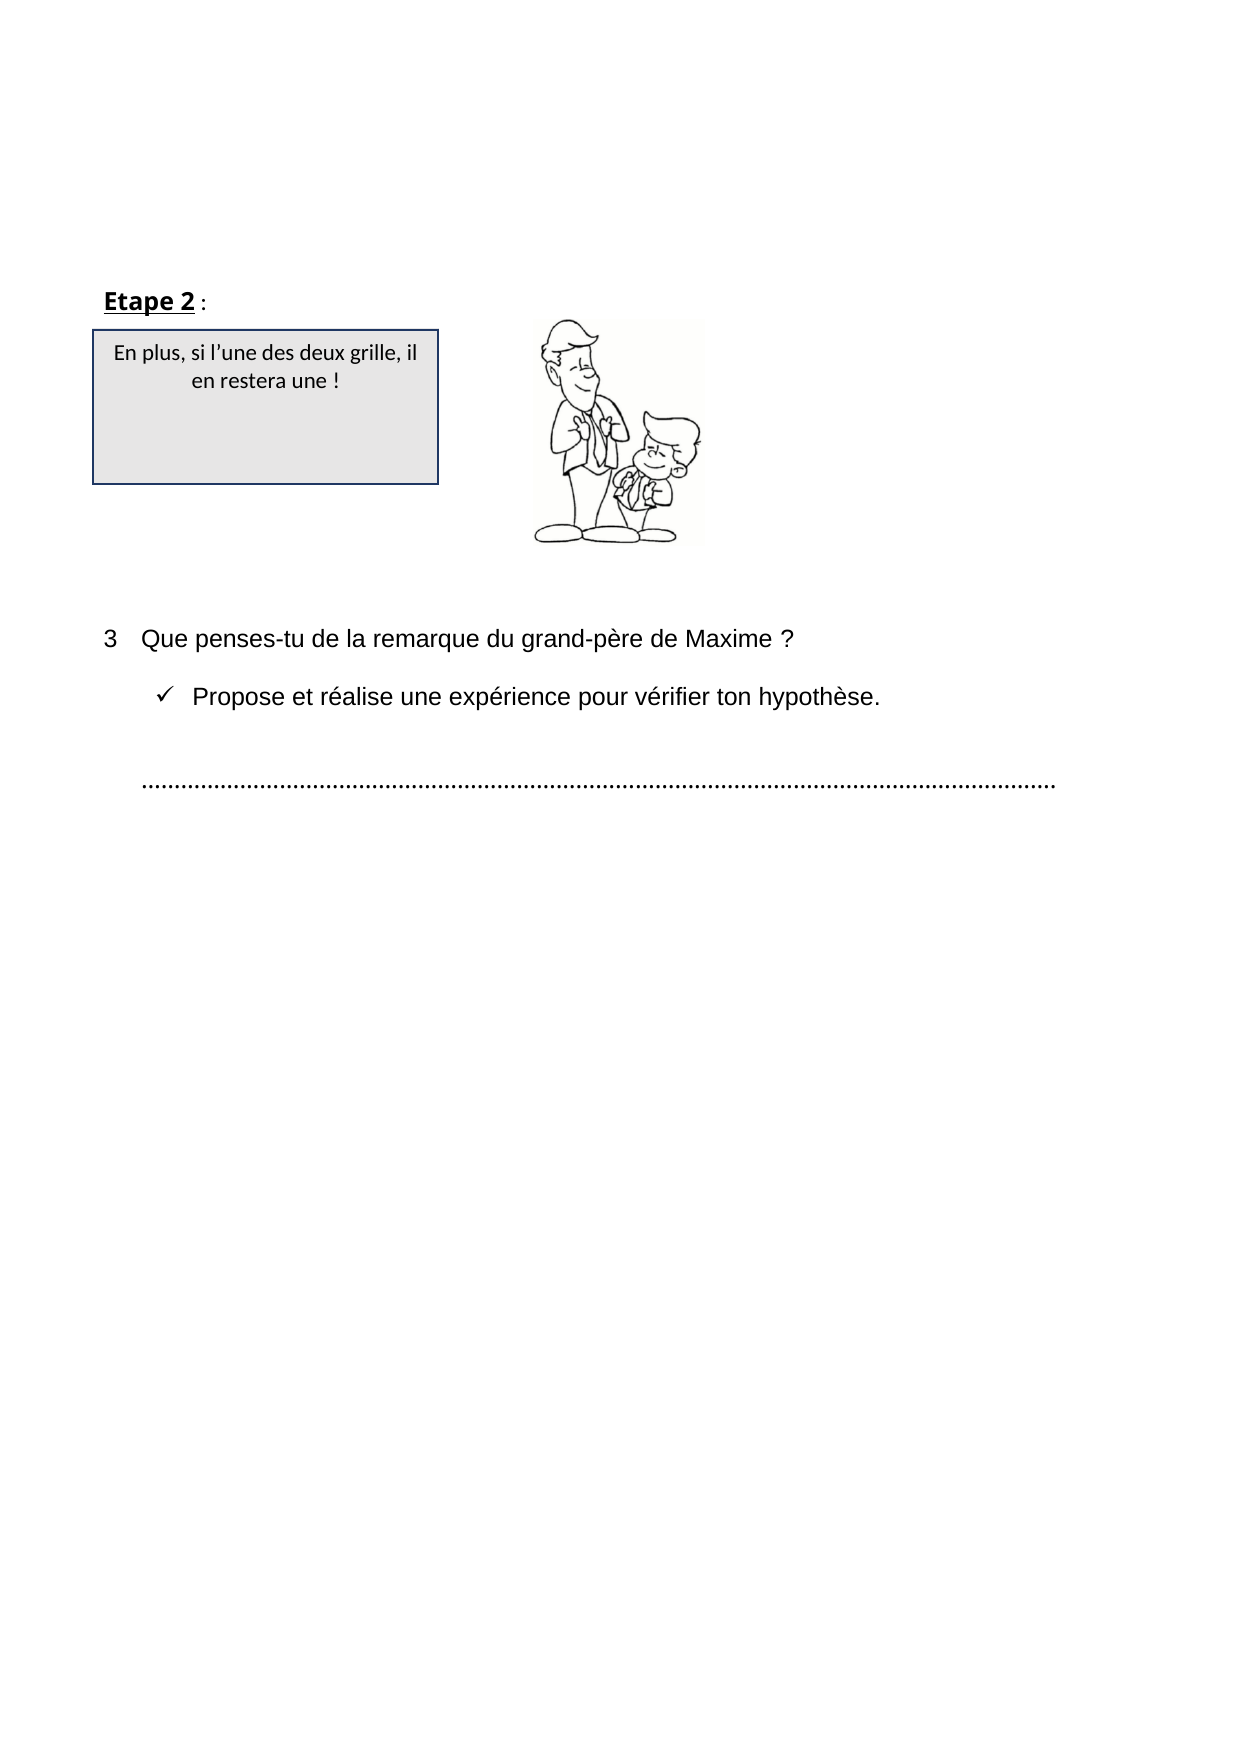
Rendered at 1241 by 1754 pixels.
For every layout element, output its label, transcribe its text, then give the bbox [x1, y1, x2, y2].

text En plus, si l’une des deux grille, il en restera une ! [109, 338, 422, 394]
list Que penses-tu de la remarque du grand-père de Maxime ? [103, 624, 1093, 653]
list Propose et réalise une expérience pour vérifier ton hypothèse. [154, 682, 1093, 711]
picture [541, 319, 709, 547]
list …………………………………………………………………………………………………………………………. [141, 762, 1093, 796]
text Etape 2 : [103, 284, 1093, 318]
